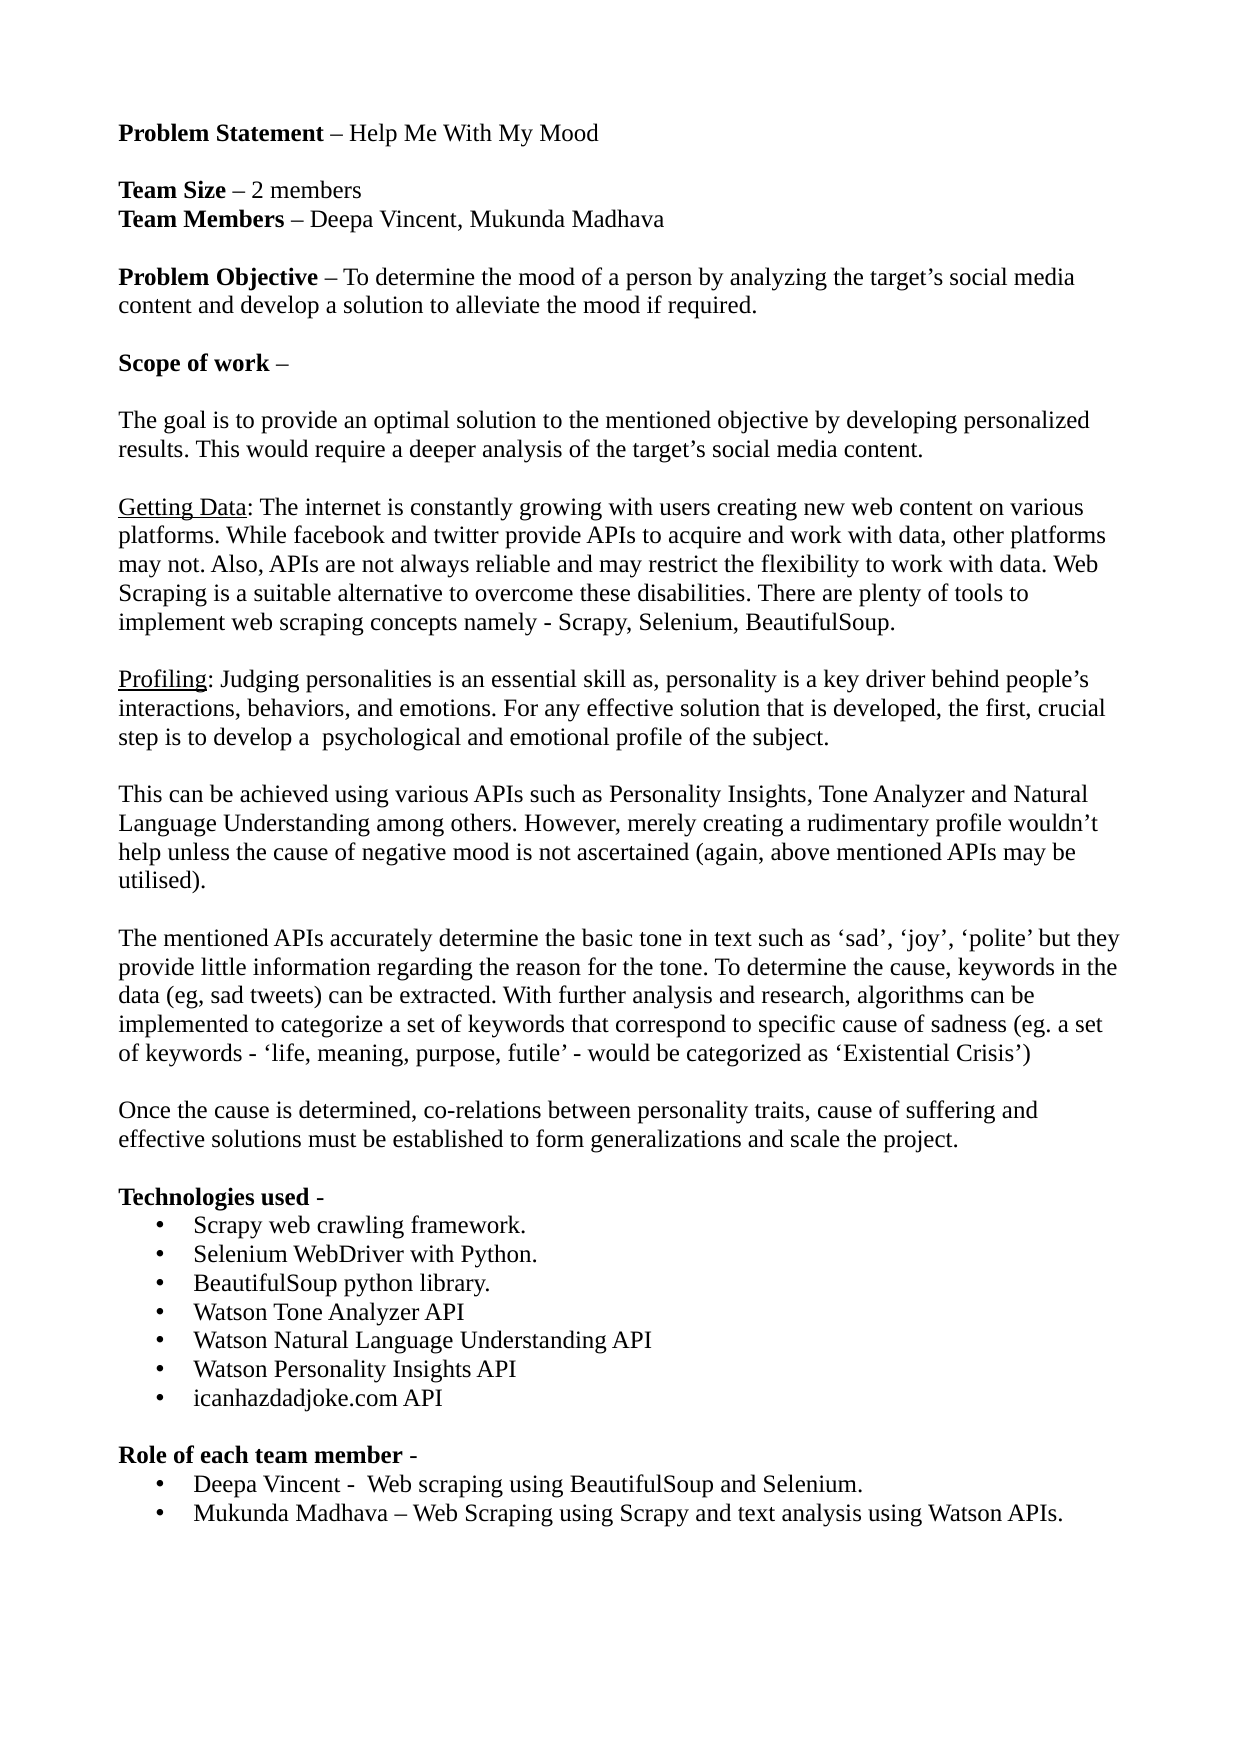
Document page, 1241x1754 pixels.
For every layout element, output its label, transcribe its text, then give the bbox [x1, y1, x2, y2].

list Selenium WebDriver with Python. [156, 1239, 1122, 1268]
text Getting Data: The internet is constantly growing with users creating new web content on various platforms. While facebook and twitter provide APIs to acquire and work with data, other platforms may not. Also, APIs are not always reliable and may restrict the flexibility to work with data. Web Scraping is a suitable alternative to overcome these disabilities. There are plenty of tools to implement web scraping concepts namely - Scrapy, Selenium, BeautifulSoup. [118, 492, 1122, 636]
text The mentioned APIs accurately determine the basic tone in text such as ‘sad’, ‘joy’, ‘polite’ but they provide little information regarding the reason for the tone. To determine the cause, keywords in the data (eg, sad tweets) can be extracted. With further analysis and research, algorithms can be implemented to categorize a set of keywords that correspond to specific cause of sadness (eg. a set of keywords - ‘life, meaning, purpose, futile’ - would be categorized as ‘Existential Crisis’) [118, 923, 1122, 1067]
text This can be achieved using various APIs such as Personality Insights, Tone Analyzer and Natural Language Understanding among others. However, merely creating a rudimentary profile wouldn’t help unless the cause of negative mood is not ascertained (again, above mentioned APIs may be utilised). [118, 779, 1122, 894]
list BeautifulSoup python library. [156, 1268, 1122, 1297]
text Once the cause is determined, co-relations between personality traits, cause of suffering and effective solutions must be established to form generalizations and scale the project. [118, 1096, 1122, 1153]
list Watson Tone Analyzer API [156, 1297, 1122, 1326]
text Scope of work – [118, 348, 1122, 377]
list Deepa Vincent - Web scraping using BeautifulSoup and Selenium. [156, 1469, 1122, 1498]
list Mukunda Madhava – Web Scraping using Scrapy and text analysis using Watson APIs. [156, 1498, 1122, 1527]
text Role of each team member - [118, 1441, 1122, 1469]
text Profiling: Judging personalities is an essential skill as, personality is a key driver behind people’s interactions, behaviors, and emotions. For any effective solution that is developed, the first, crucial step is to develop a psychological and emotional profile of the subject. [118, 664, 1122, 751]
list Watson Natural Language Understanding API [156, 1326, 1122, 1354]
text Problem Statement – Help Me With My Mood [118, 118, 1122, 147]
list Watson Personality Insights API [156, 1354, 1122, 1383]
list Scrapy web crawling framework. [156, 1211, 1122, 1239]
text Team Members – Deepa Vincent, Mukunda Madhava [118, 204, 1122, 233]
text Technologies used - [118, 1182, 1122, 1211]
text The goal is to provide an optimal solution to the mentioned objective by developing personalized results. This would require a deeper analysis of the target’s social media content. [118, 406, 1122, 463]
text Team Size – 2 members [118, 176, 1122, 204]
text Problem Objective – To determine the mood of a person by analyzing the target’s social media content and develop a solution to alleviate the mood if required. [118, 262, 1122, 319]
list icanhazdadjoke.com API [156, 1383, 1122, 1412]
